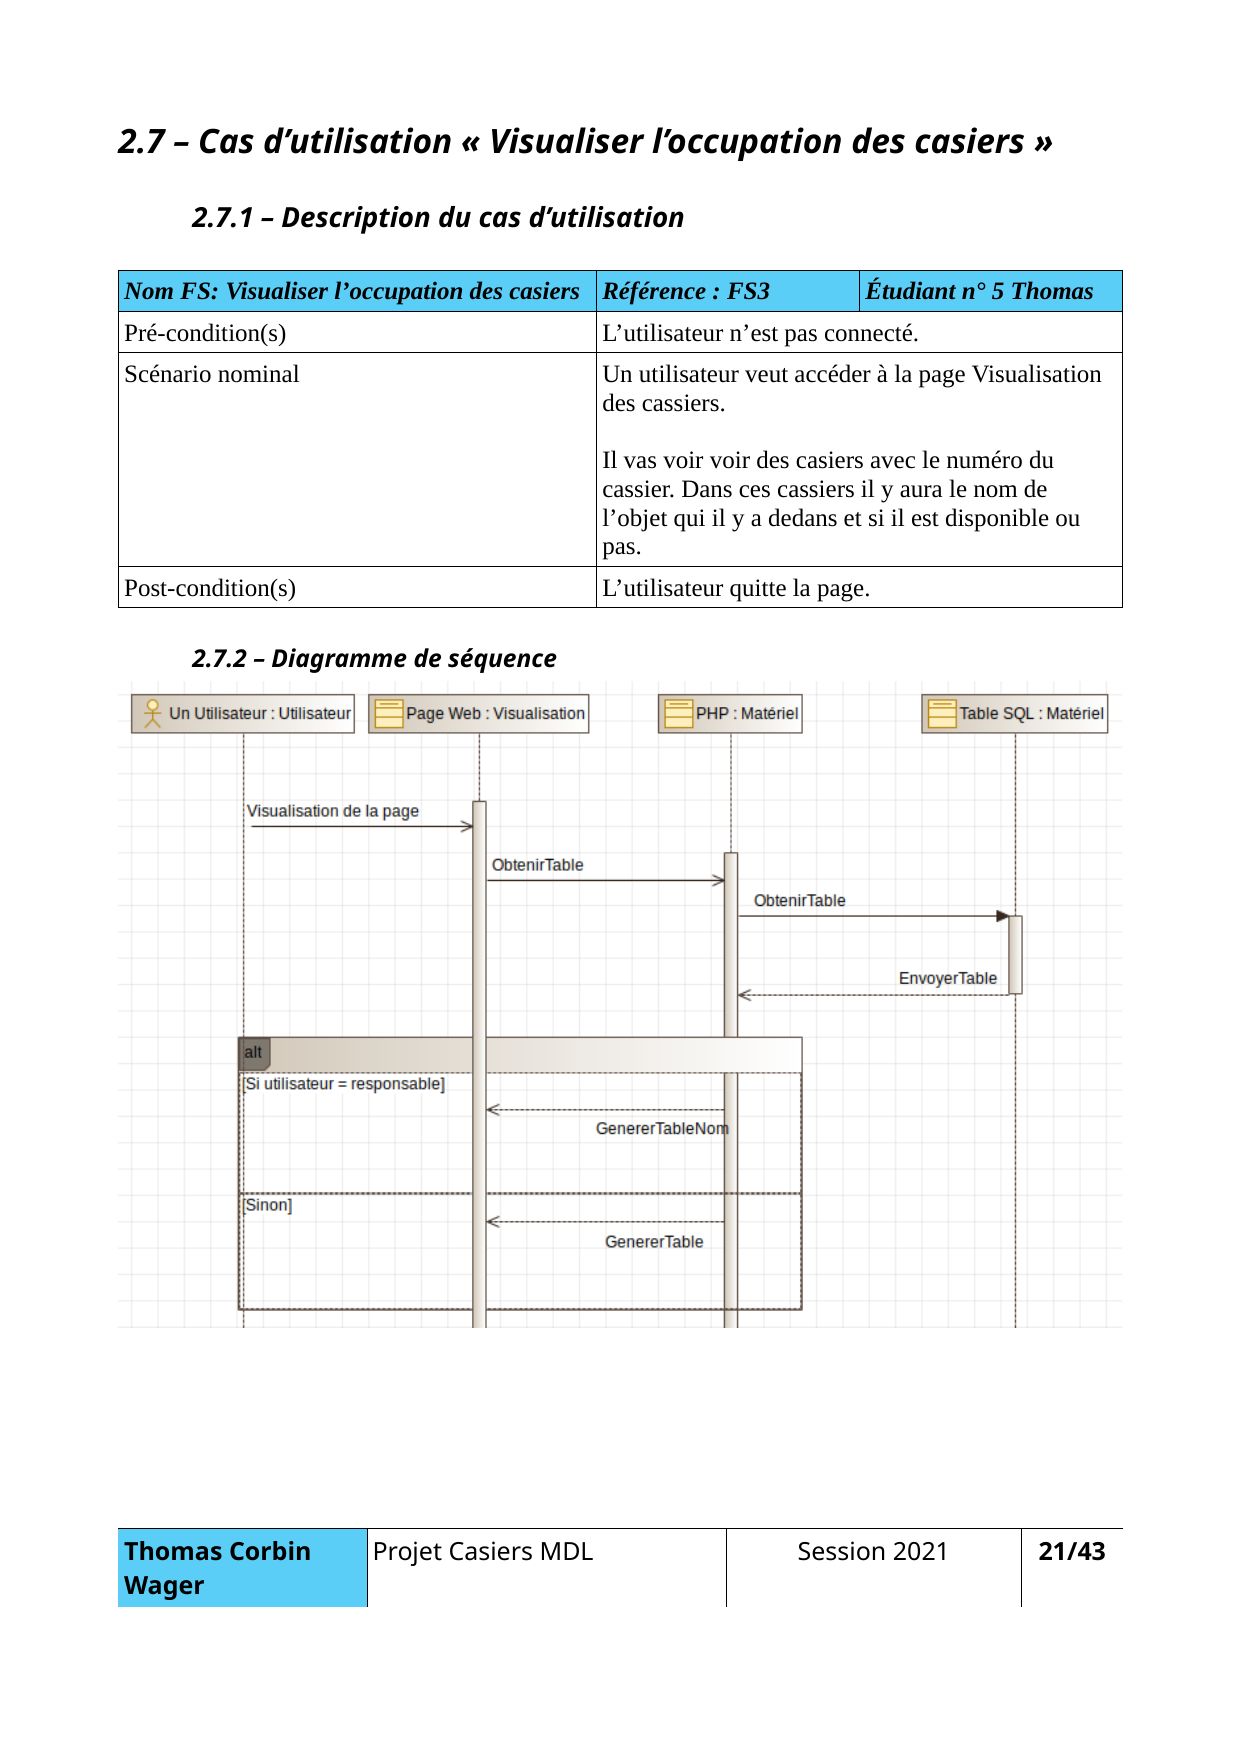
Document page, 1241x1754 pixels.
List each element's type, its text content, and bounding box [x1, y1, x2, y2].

table_header Nom FS: Visualiser l’occupation des casiers [119, 271, 596, 311]
picture [118, 681, 1123, 1328]
subtitle 2.7.1 – Description du cas d’utilisation [118, 198, 1122, 236]
subtitle 2.7.2 – Diagramme de séquence [118, 641, 1122, 675]
table_cell L’utilisateur n’est pas connecté. [597, 312, 1122, 352]
table_cell Post-condition(s) [119, 567, 596, 607]
subtitle 2.7 – Cas d’utilisation « Visualiser l’occupation des casiers » [118, 118, 1122, 164]
table_header Référence : FS3 [597, 271, 859, 311]
table_cell L’utilisateur quitte la page. [597, 567, 1122, 607]
table_cell Un utilisateur veut accéder à la page Visualisation des cassiers. Il vas voir voir des casiers avec le numéro du cassier. Dans ces cassiers il y aura le nom de l’objet qui il y a dedans et si il est disponible ou pas. [597, 353, 1122, 566]
table_cell Scénario nominal [119, 353, 596, 566]
table_header Étudiant n° 5 Thomas [860, 271, 1122, 311]
table_cell Pré-condition(s) [119, 312, 596, 352]
